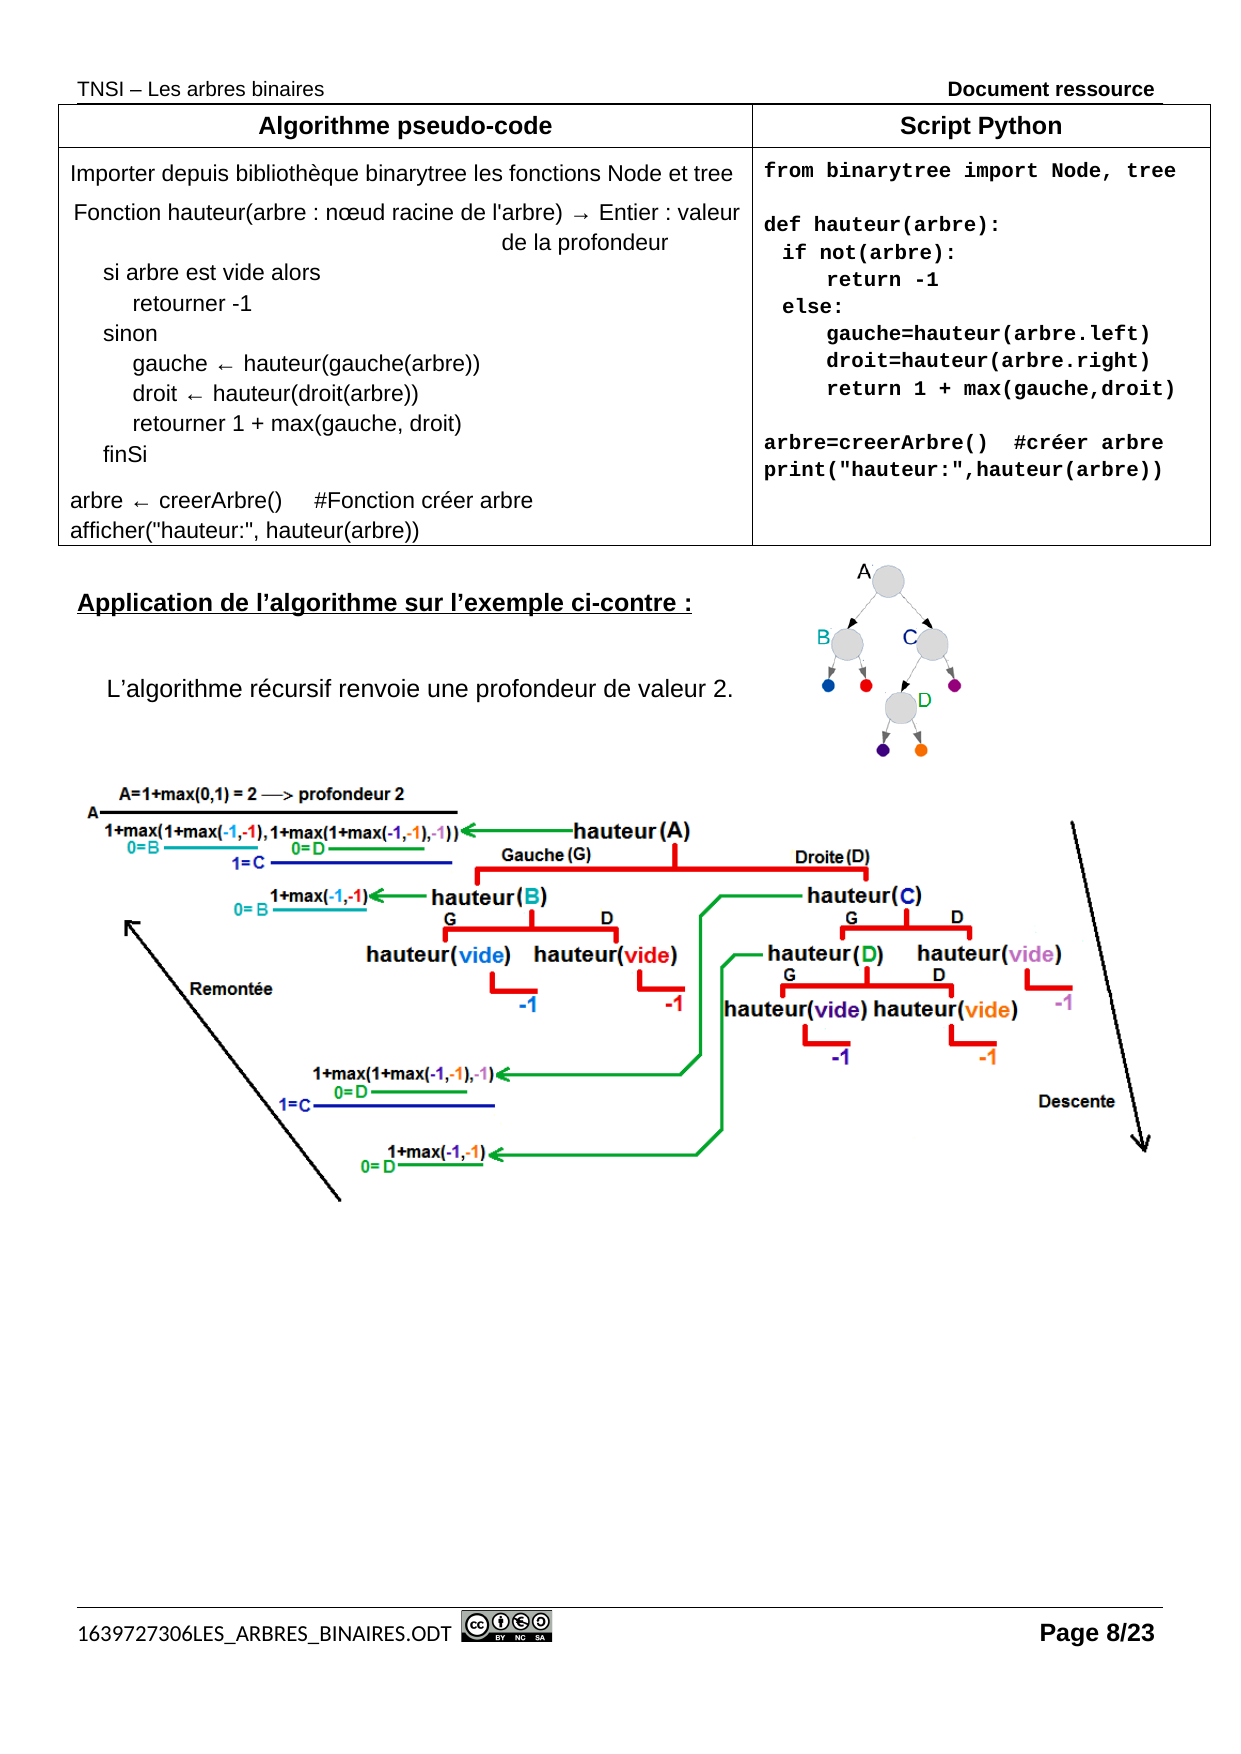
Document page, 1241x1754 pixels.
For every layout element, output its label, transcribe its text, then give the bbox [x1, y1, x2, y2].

table_cell from binarytree import Node, tree def hauteur(arbre): if not(arbre): return -1 else: gauche=hauteur(arbre.left) droit=hauteur(arbre.right) return 1 + max(gauche,droit) arbre=creerArbre() #créer arbre print("hauteur:",hauteur(arbre)) [753, 148, 1210, 545]
table_cell Importer depuis bibliothèque binarytree les fonctions Node et tree Fonction hauteur(arbre : nœud racine de l'arbre) → Entier : valeur de la profondeur si arbre est vide alors retourner -1 sinon gauche ← hauteur(gauche(arbre)) droit ← hauteur(droit(arbre)) retourner 1 + max(gauche, droit) finSi arbre ← creerArbre() #Fonction créer arbre afficher("hauteur:", hauteur(arbre)) [59, 148, 752, 545]
text [963, 587, 1163, 616]
table_header Script Python [753, 105, 1210, 147]
picture [814, 559, 963, 759]
table_header Algorithme pseudo-code [59, 105, 752, 147]
picture [461, 1610, 553, 1642]
text L’algorithme récursif renvoie une profondeur de valeur 2. [77, 674, 814, 702]
text [963, 674, 1163, 702]
text Application de l’algorithme sur l’exemple ci-contre : [77, 587, 814, 616]
picture [85, 783, 1157, 1206]
